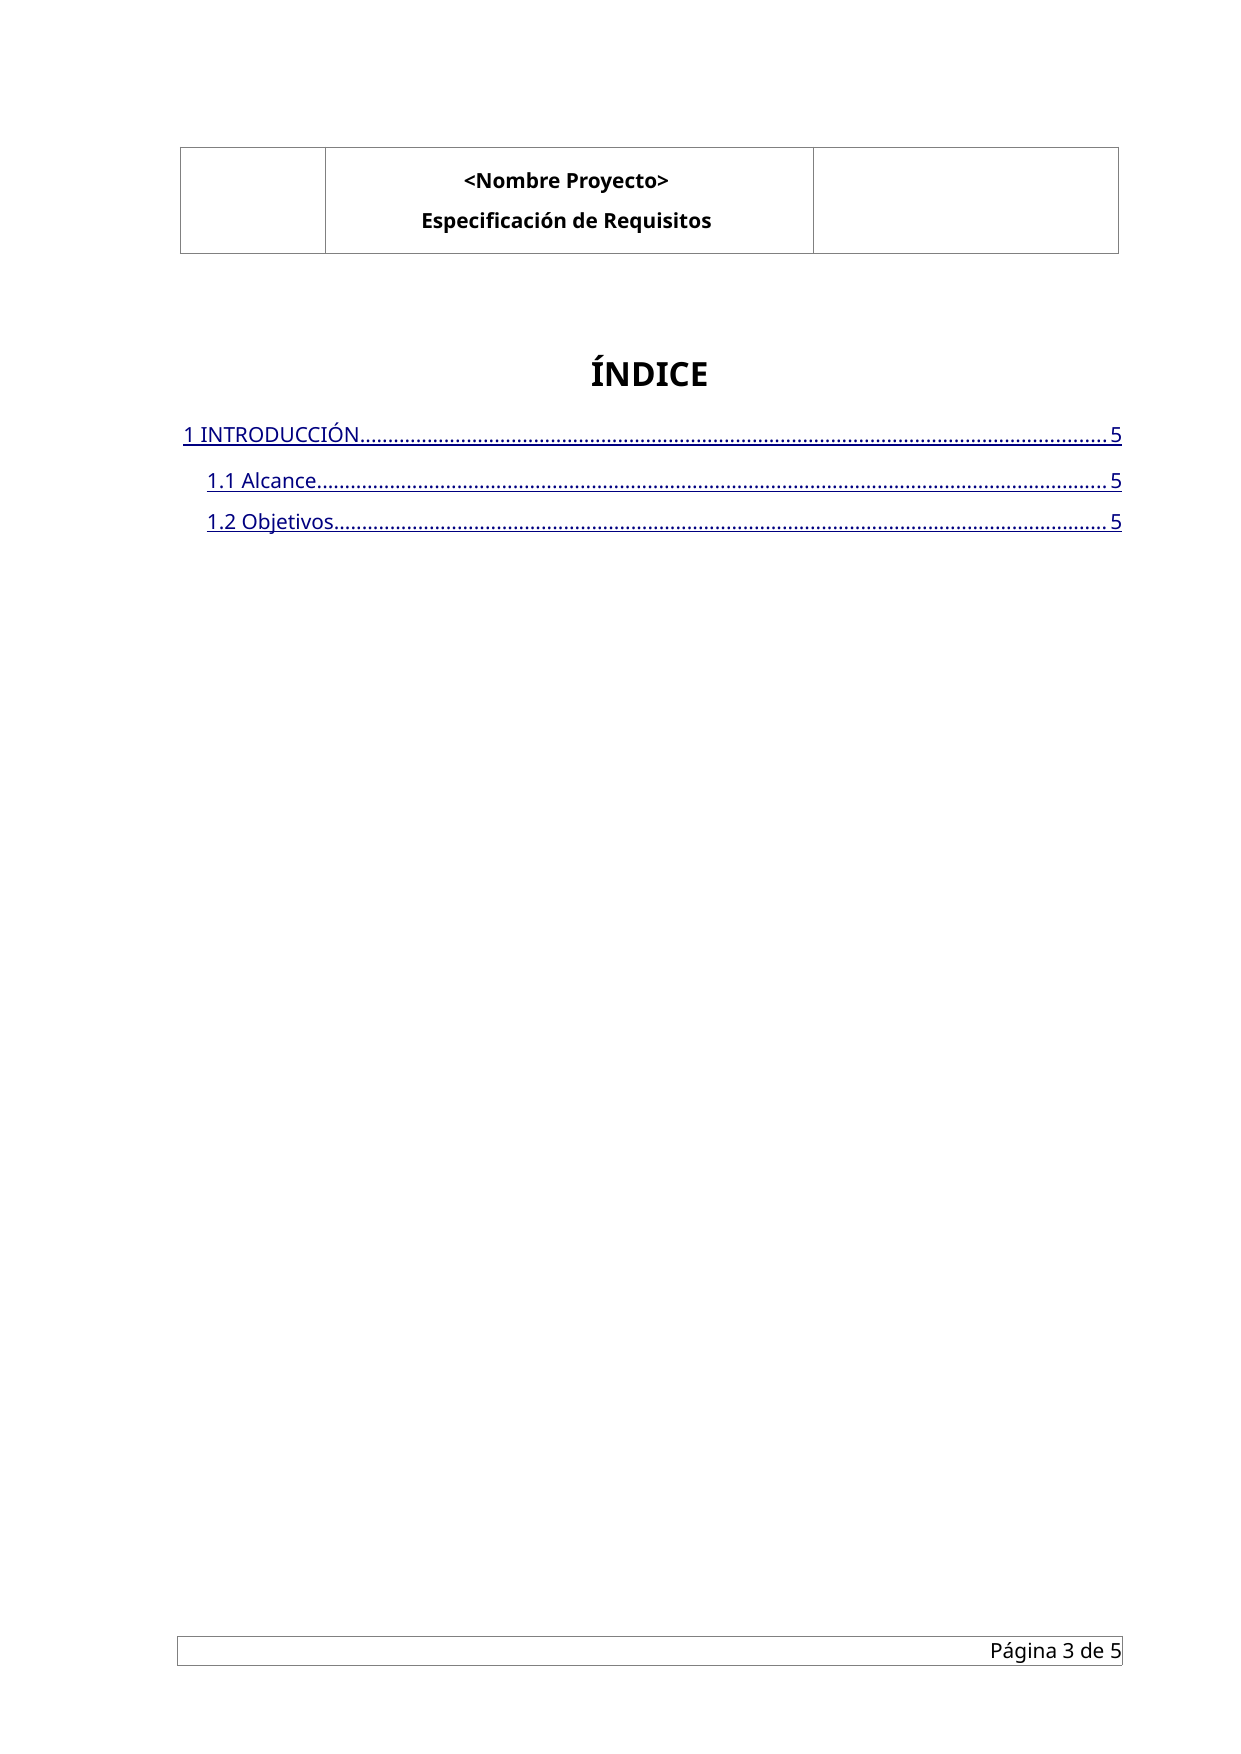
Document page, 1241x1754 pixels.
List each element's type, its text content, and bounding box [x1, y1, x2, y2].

text 1.1 Alcance 5 [207, 467, 1122, 491]
text 1.2 Objetivos 5 [207, 507, 1122, 531]
subtitle ÍNDICE [177, 351, 1122, 396]
text 1 INTRODUCCIÓN 5 [183, 420, 1122, 444]
